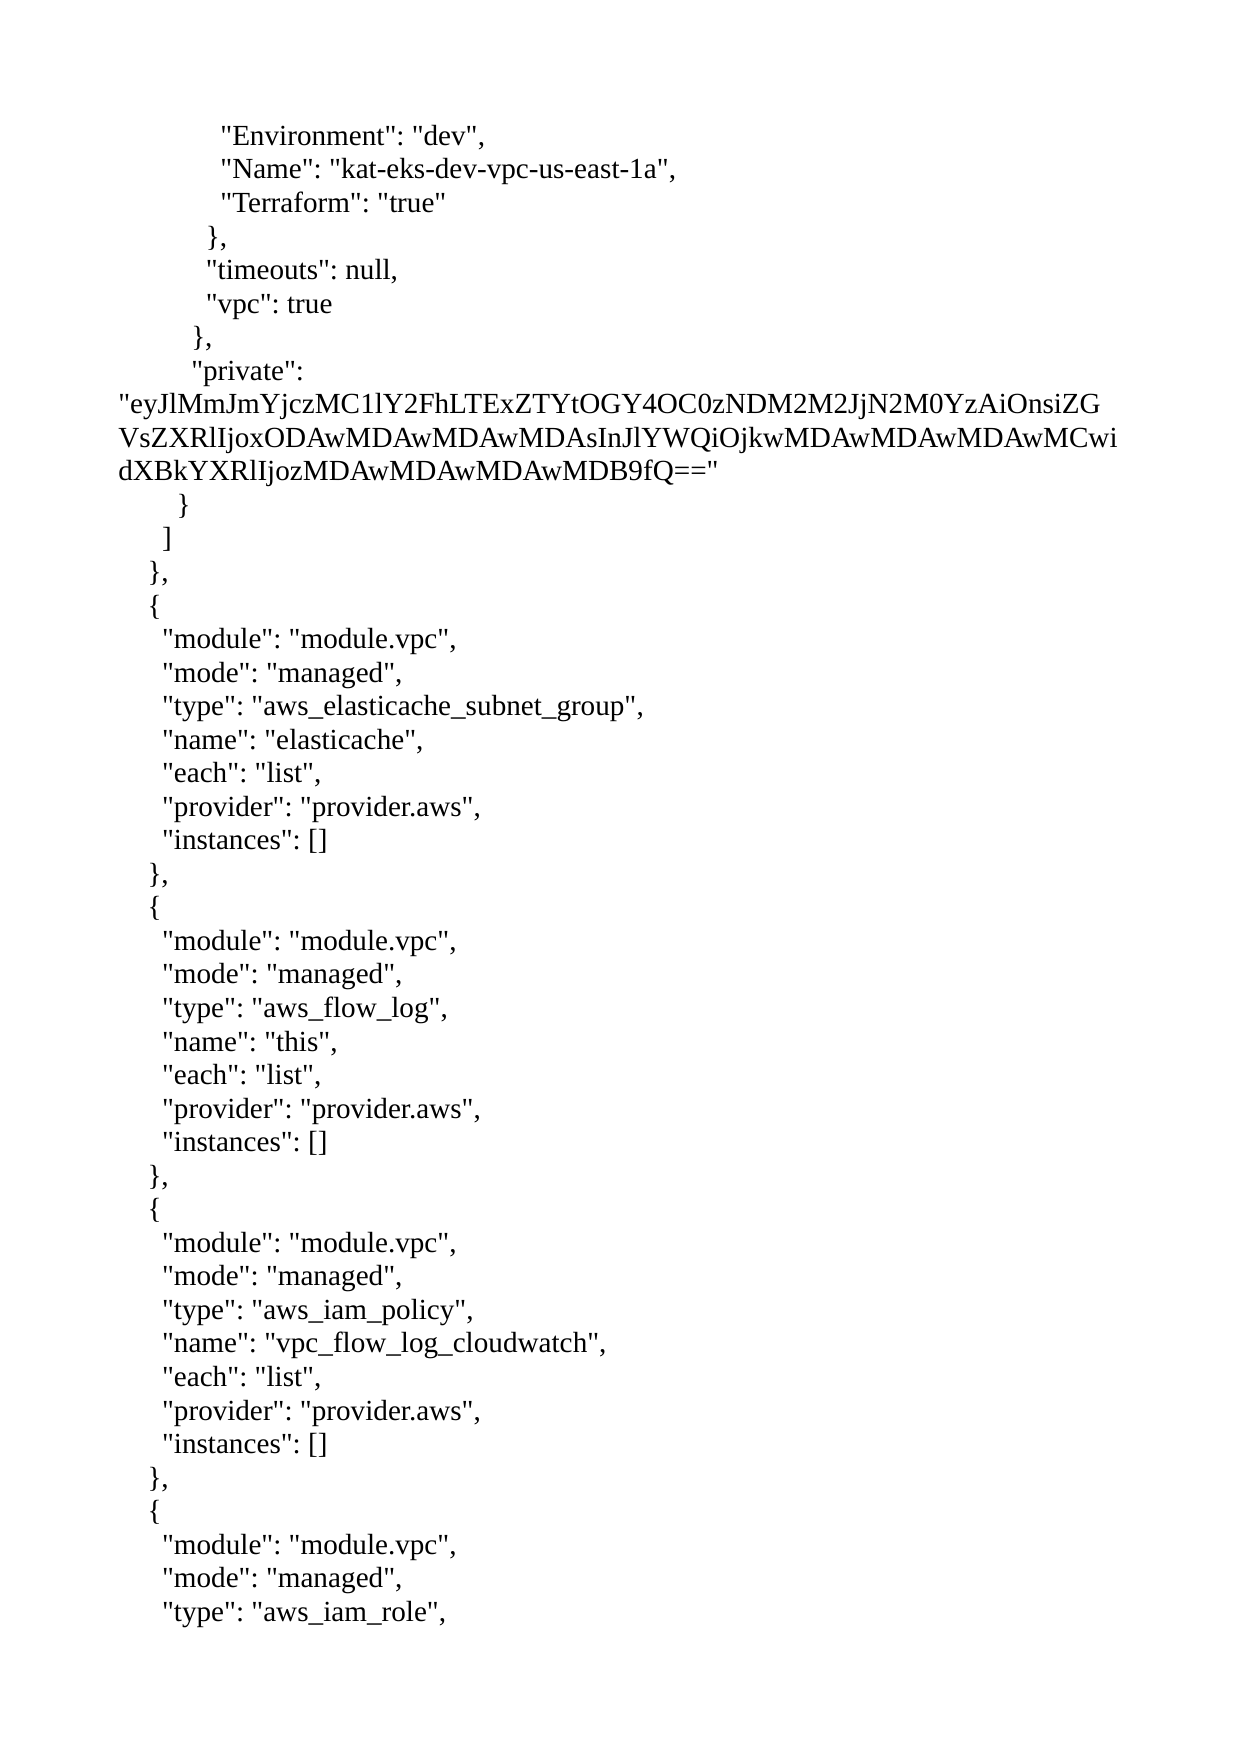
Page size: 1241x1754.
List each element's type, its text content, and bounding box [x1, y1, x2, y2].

text { [118, 889, 1122, 923]
text "mode": "managed", [118, 1258, 1122, 1292]
text { [118, 588, 1122, 621]
text "each": "list", [118, 755, 1122, 789]
text "Environment": "dev", [118, 118, 1122, 152]
text "module": "module.vpc", [118, 1225, 1122, 1258]
text "type": "aws_iam_role", [118, 1594, 1122, 1627]
text "mode": "managed", [118, 1560, 1122, 1594]
text "mode": "managed", [118, 957, 1122, 990]
text "vpc": true [118, 286, 1122, 319]
text "name": "elasticache", [118, 722, 1122, 755]
text "name": "vpc_flow_log_cloudwatch", [118, 1326, 1122, 1359]
text "Terraform": "true" [118, 185, 1122, 219]
text }, [118, 554, 1122, 588]
text "Name": "kat-eks-dev-vpc-us-east-1a", [118, 152, 1122, 185]
text } [118, 487, 1122, 521]
text }, [118, 219, 1122, 252]
text "module": "module.vpc", [118, 1527, 1122, 1560]
text { [118, 1191, 1122, 1225]
text "instances": [] [118, 1426, 1122, 1460]
text { [118, 1493, 1122, 1527]
text "provider": "provider.aws", [118, 789, 1122, 822]
text "provider": "provider.aws", [118, 1091, 1122, 1124]
text "name": "this", [118, 1024, 1122, 1057]
text "instances": [] [118, 822, 1122, 856]
text "type": "aws_iam_policy", [118, 1292, 1122, 1326]
text "instances": [] [118, 1124, 1122, 1158]
text "type": "aws_flow_log", [118, 990, 1122, 1024]
text "each": "list", [118, 1359, 1122, 1393]
text "private": "eyJlMmJmYjczMC1lY2FhLTExZTYtOGY4OC0zNDM2M2JjN2M0YzAiOnsiZGVsZXRlIjoxODAwMDAwMDAwMDAsInJlYWQiOjkwMDAwMDAwMDAwMCwidXBkYXRlIjozMDAwMDAwMDAwMDB9fQ==" [118, 353, 1122, 487]
text "provider": "provider.aws", [118, 1393, 1122, 1426]
text "type": "aws_elasticache_subnet_group", [118, 688, 1122, 722]
text }, [118, 1158, 1122, 1191]
text "module": "module.vpc", [118, 621, 1122, 655]
text }, [118, 1460, 1122, 1493]
text }, [118, 856, 1122, 889]
text "each": "list", [118, 1057, 1122, 1091]
text "mode": "managed", [118, 655, 1122, 688]
text "timeouts": null, [118, 252, 1122, 286]
text "module": "module.vpc", [118, 923, 1122, 957]
text ] [118, 521, 1122, 554]
text }, [118, 319, 1122, 353]
